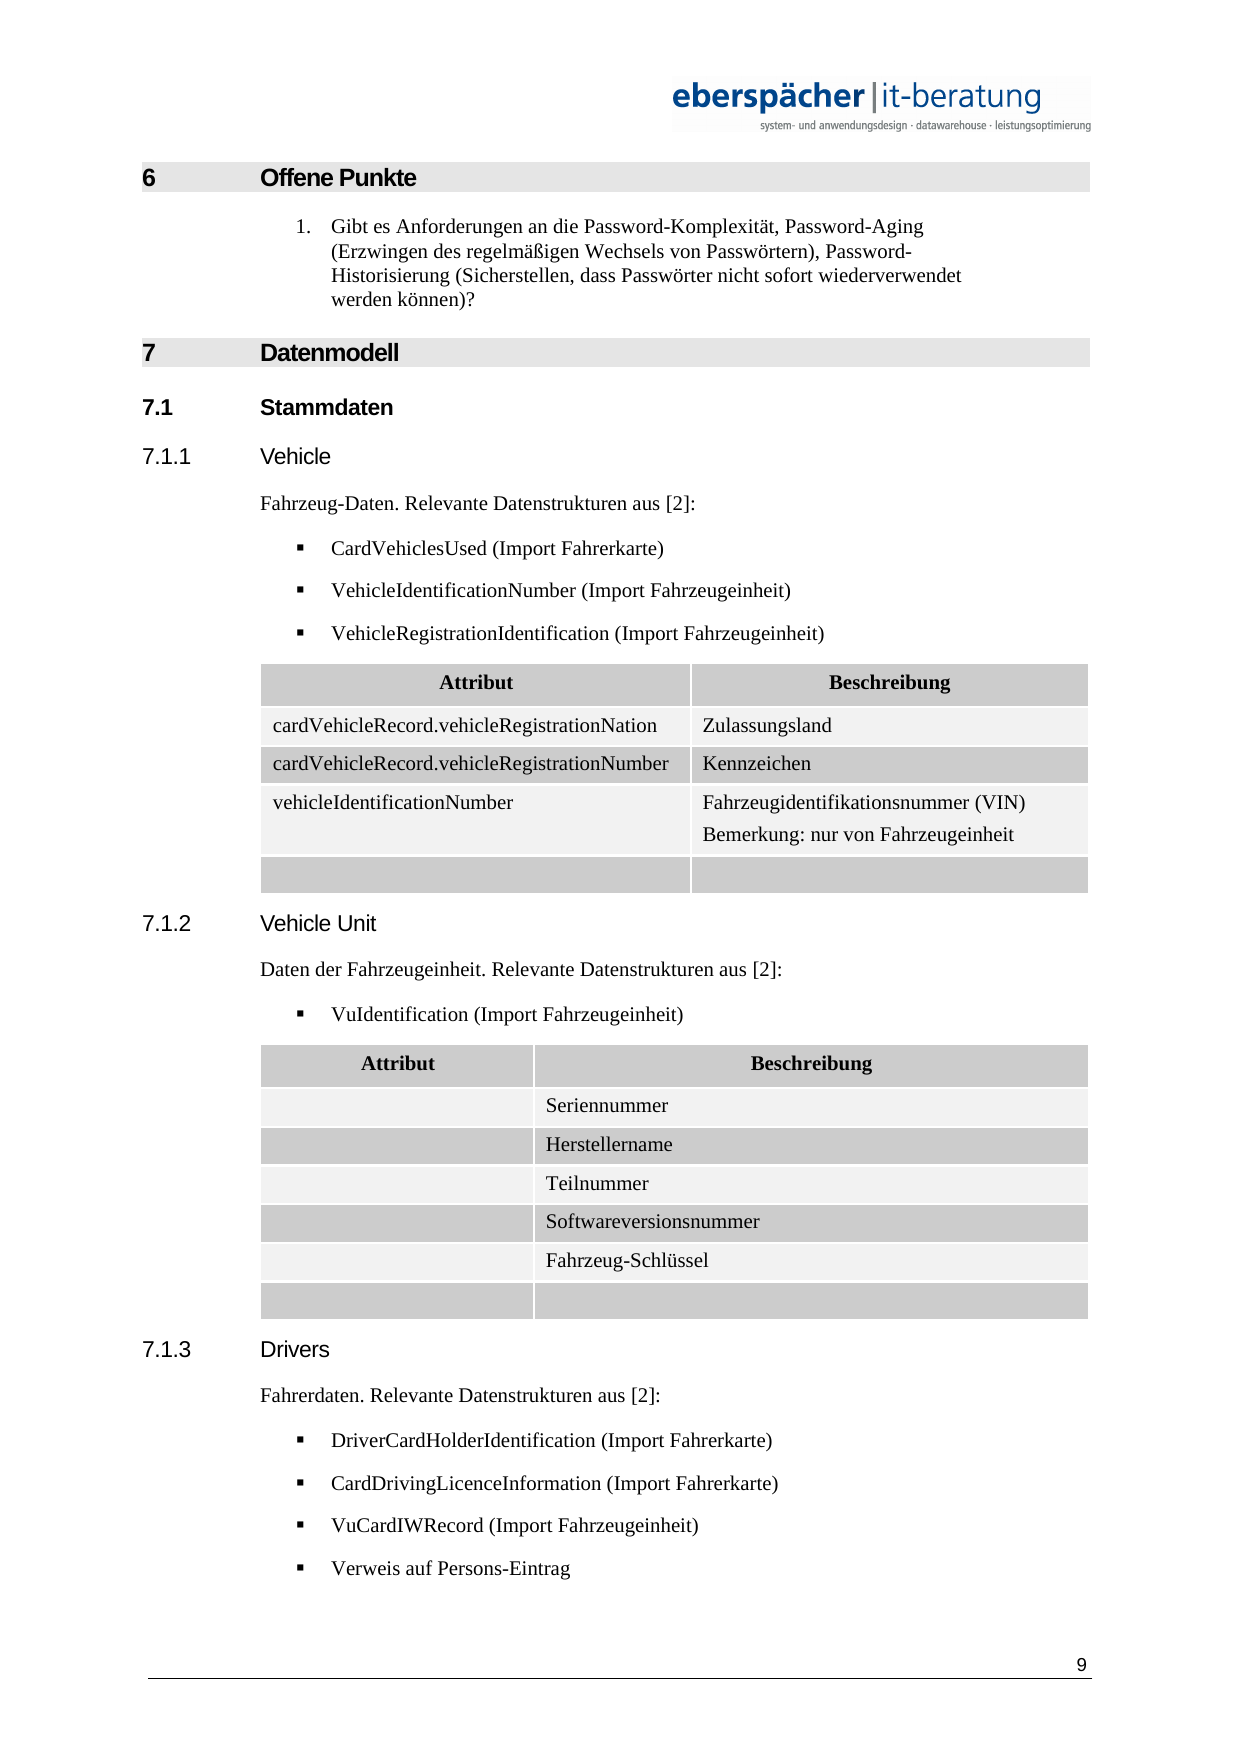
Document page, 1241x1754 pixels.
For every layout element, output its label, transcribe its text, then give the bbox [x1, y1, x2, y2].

table_cell [261, 1128, 533, 1164]
table_cell Softwareversionsnummer [535, 1205, 1088, 1242]
subtitle Drivers [142, 1336, 1090, 1362]
table_cell Teilnummer [535, 1167, 1088, 1203]
table_cell vehicleIdentificationNumber [261, 786, 690, 854]
list CardVehiclesUsed (Import Fahrerkarte) [295, 535, 1019, 559]
table_cell [261, 1283, 533, 1319]
list VehicleIdentificationNumber (Import Fahrzeugeinheit) [295, 578, 1019, 602]
table_header Attribut [261, 1045, 533, 1087]
table_header Attribut [261, 664, 690, 706]
table_cell [261, 1089, 533, 1126]
table_header Beschreibung [535, 1045, 1088, 1087]
text Daten der Fahrzeugeinheit. Relevante Datenstrukturen aus [2]: [260, 957, 1090, 981]
subtitle Stammdaten [142, 394, 1090, 420]
table_header Beschreibung [692, 664, 1088, 706]
table_cell [261, 857, 690, 893]
list VehicleRegistrationIdentification (Import Fahrzeugeinheit) [295, 621, 1019, 645]
text Fahrerdaten. Relevante Datenstrukturen aus [2]: [260, 1383, 1090, 1407]
picture [672, 76, 1091, 132]
table_cell [692, 857, 1088, 893]
subtitle Offene Punkte [142, 162, 1090, 192]
table_cell Kennzeichen [692, 747, 1088, 783]
table_cell [535, 1283, 1088, 1319]
table_cell Herstellername [535, 1128, 1088, 1164]
table_cell Fahrzeug-Schlüssel [535, 1244, 1088, 1280]
table_cell Zulassungsland [692, 708, 1088, 745]
list VuCardIWRecord (Import Fahrzeugeinheit) [295, 1513, 1019, 1537]
list Gibt es Anforderungen an die Password-Komplexität, Password-Aging (Erzwingen des regelmäßigen Wechsels von Passwörtern), Password-Historisierung (Sicherstellen, dass Passwörter nicht sofort wiederverwendet werden können)? [295, 214, 1019, 311]
list Verweis auf Persons-Eintrag [295, 1556, 1019, 1580]
table_cell cardVehicleRecord.vehicleRegistrationNumber [261, 747, 690, 783]
table_cell [261, 1205, 533, 1242]
table_cell [261, 1244, 533, 1280]
list CardDrivingLicenceInformation (Import Fahrerkarte) [295, 1471, 1019, 1495]
list DriverCardHolderIdentification (Import Fahrerkarte) [295, 1428, 1019, 1452]
subtitle Vehicle [142, 443, 1090, 470]
table_cell [261, 1167, 533, 1203]
subtitle Vehicle Unit [142, 910, 1090, 936]
table_cell Fahrzeugidentifikationsnummer (VIN) Bemerkung: nur von Fahrzeugeinheit [692, 786, 1088, 854]
list VuIdentification (Import Fahrzeugeinheit) [295, 1002, 1019, 1026]
table_cell cardVehicleRecord.vehicleRegistrationNation [261, 708, 690, 745]
table_cell Seriennummer [535, 1089, 1088, 1126]
text Fahrzeug-Daten. Relevante Datenstrukturen aus [2]: [260, 491, 1090, 514]
subtitle Datenmodell [142, 338, 1090, 367]
